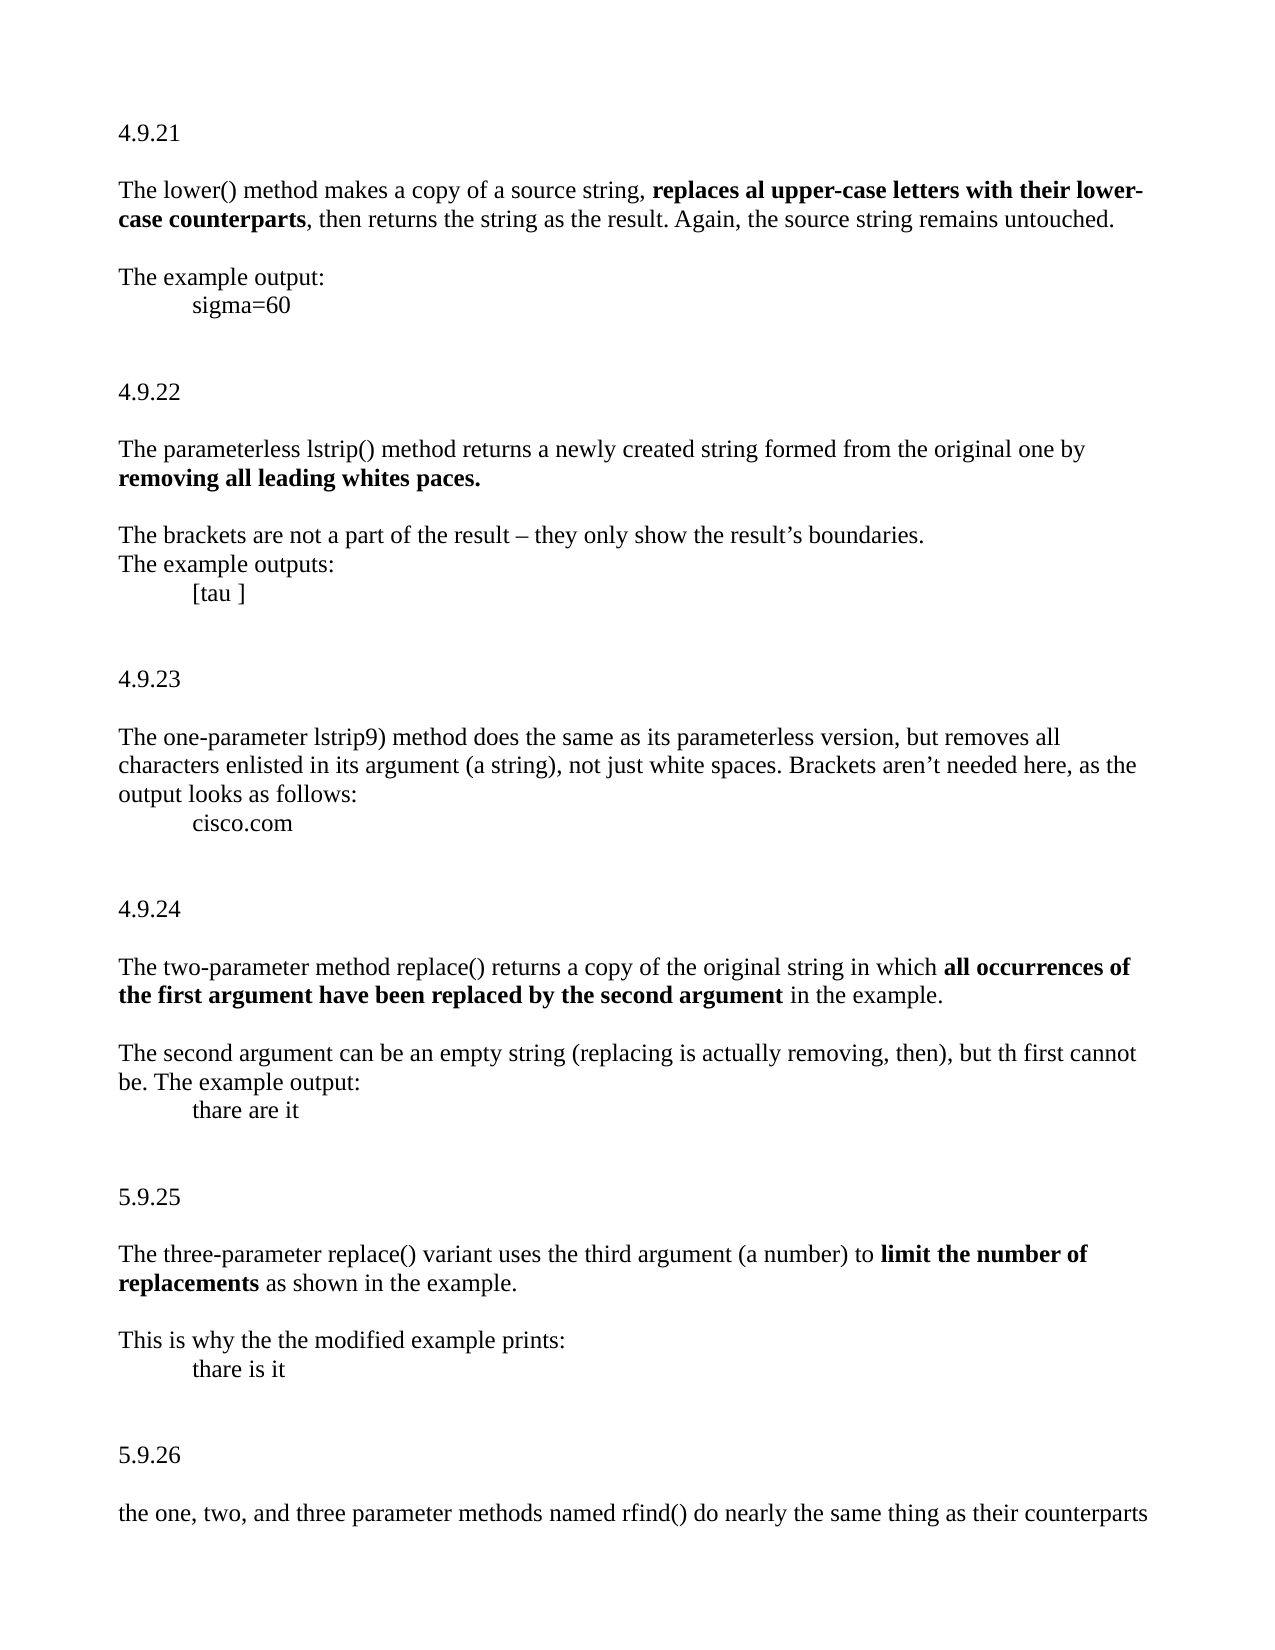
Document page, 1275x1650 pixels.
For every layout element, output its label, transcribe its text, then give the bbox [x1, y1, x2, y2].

text 5.9.26 [118, 1441, 1157, 1469]
text the one, two, and three parameter methods named rfind() do nearly the same thing as their counterparts [118, 1498, 1157, 1527]
text 4.9.24 [118, 894, 1157, 923]
text The one-parameter lstrip9) method does the same as its parameterless version, but removes all characters enlisted in its argument (a string), not just white spaces. Brackets aren’t needed here, as the output looks as follows: [118, 722, 1157, 808]
text The example output: [118, 262, 1157, 291]
text The example outputs: [118, 549, 1157, 578]
text The two-parameter method replace() returns a copy of the original string in which all occurrences of the first argument have been replaced by the second argument in the example. [118, 952, 1157, 1009]
text thare are it [118, 1096, 1157, 1124]
text The brackets are not a part of the result – they only show the result’s boundaries. [118, 521, 1157, 549]
text The parameterless lstrip() method returns a newly created string formed from the original one by removing all leading whites paces. [118, 434, 1157, 492]
text The second argument can be an empty string (replacing is actually removing, then), but th first cannot be. The example output: [118, 1038, 1157, 1096]
text [tau ] [118, 578, 1157, 607]
text cisco.com [118, 808, 1157, 837]
text The lower() method makes a copy of a source string, replaces al upper-case letters with their lower-case counterparts, then returns the string as the result. Again, the source string remains untouched. [118, 176, 1157, 233]
text 4.9.21 [118, 118, 1157, 147]
text 4.9.22 [118, 377, 1157, 406]
text 4.9.23 [118, 664, 1157, 693]
text 5.9.25 [118, 1182, 1157, 1211]
text This is why the the modified example prints: [118, 1326, 1157, 1354]
text The three-parameter replace() variant uses the third argument (a number) to limit the number of replacements as shown in the example. [118, 1239, 1157, 1297]
text sigma=60 [118, 291, 1157, 319]
text thare is it [118, 1354, 1157, 1383]
